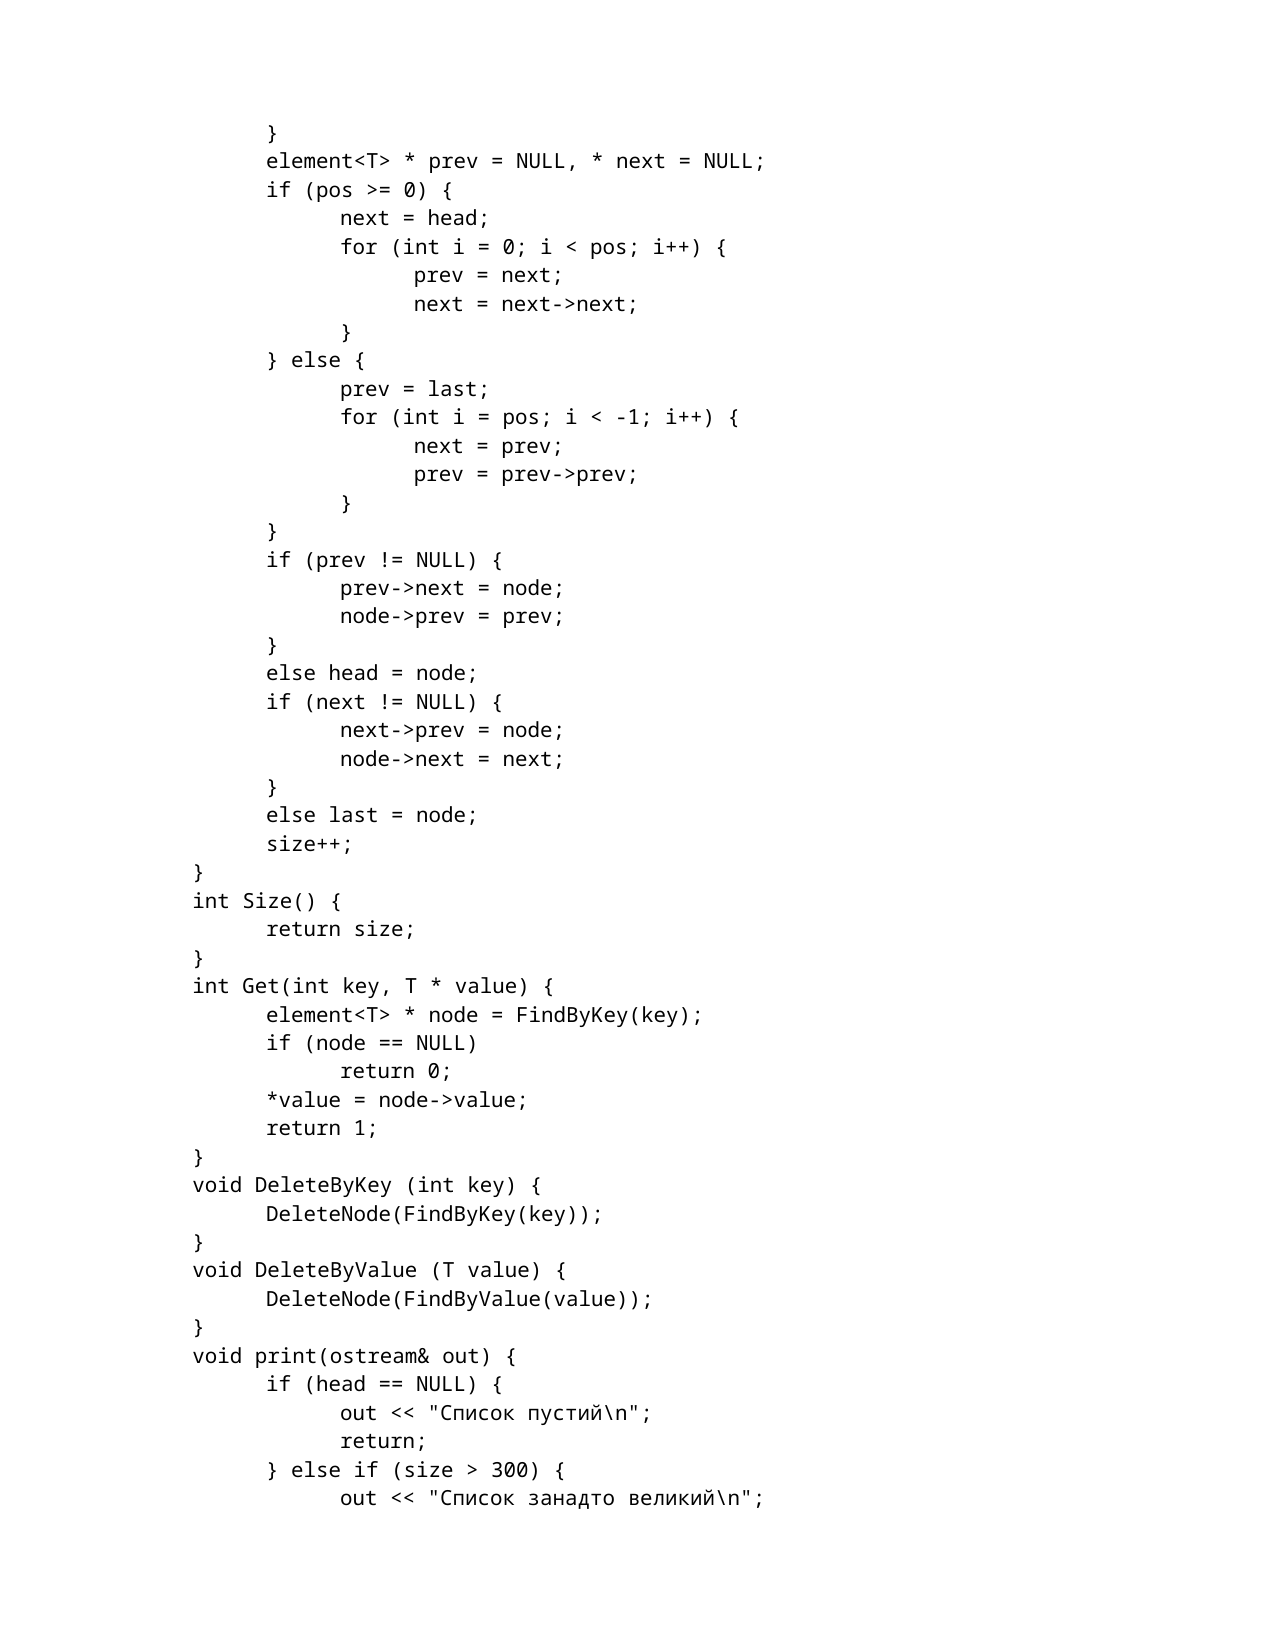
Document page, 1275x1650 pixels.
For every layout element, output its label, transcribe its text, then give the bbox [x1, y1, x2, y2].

text void print(ostream& out) { [118, 1341, 1157, 1369]
text } [118, 630, 1157, 658]
text next = next->next; [118, 289, 1157, 317]
text void DeleteByKey (int key) { [118, 1170, 1157, 1199]
text element<T> * node = FindByKey(key); [118, 1000, 1157, 1028]
text } [118, 488, 1157, 516]
text prev = last; [118, 374, 1157, 402]
text else last = node; [118, 801, 1157, 829]
text prev->next = node; [118, 573, 1157, 602]
text DeleteNode(FindByValue(value)); [118, 1284, 1157, 1312]
text if (node == NULL) [118, 1028, 1157, 1057]
text return 0; [118, 1057, 1157, 1085]
text } [118, 118, 1157, 147]
text prev = next; [118, 260, 1157, 289]
text element<T> * prev = NULL, * next = NULL; [118, 147, 1157, 175]
text out << "Список пустий\n"; [118, 1398, 1157, 1426]
text } [118, 317, 1157, 346]
text } else { [118, 346, 1157, 374]
text out << "Список занадто великий\n"; [118, 1483, 1157, 1512]
text if (next != NULL) { [118, 687, 1157, 715]
text for (int i = pos; i < -1; i++) { [118, 402, 1157, 431]
text } [118, 857, 1157, 886]
text else head = node; [118, 658, 1157, 687]
text } [118, 516, 1157, 545]
text if (head == NULL) { [118, 1369, 1157, 1398]
text next = head; [118, 203, 1157, 232]
text } [118, 943, 1157, 971]
text int Size() { [118, 886, 1157, 914]
text size++; [118, 829, 1157, 857]
text next = prev; [118, 431, 1157, 459]
text if (pos >= 0) { [118, 175, 1157, 203]
text } [118, 772, 1157, 801]
text } [118, 1142, 1157, 1170]
text prev = prev->prev; [118, 459, 1157, 488]
text return size; [118, 914, 1157, 943]
text void DeleteByValue (T value) { [118, 1256, 1157, 1284]
text return; [118, 1426, 1157, 1455]
text } else if (size > 300) { [118, 1455, 1157, 1483]
text } [118, 1227, 1157, 1256]
text DeleteNode(FindByKey(key)); [118, 1199, 1157, 1227]
text node->prev = prev; [118, 602, 1157, 630]
text if (prev != NULL) { [118, 545, 1157, 573]
text for (int i = 0; i < pos; i++) { [118, 232, 1157, 260]
text next->prev = node; [118, 715, 1157, 744]
text node->next = next; [118, 744, 1157, 772]
text } [118, 1312, 1157, 1341]
text *value = node->value; [118, 1085, 1157, 1113]
text return 1; [118, 1113, 1157, 1142]
text int Get(int key, T * value) { [118, 971, 1157, 1000]
